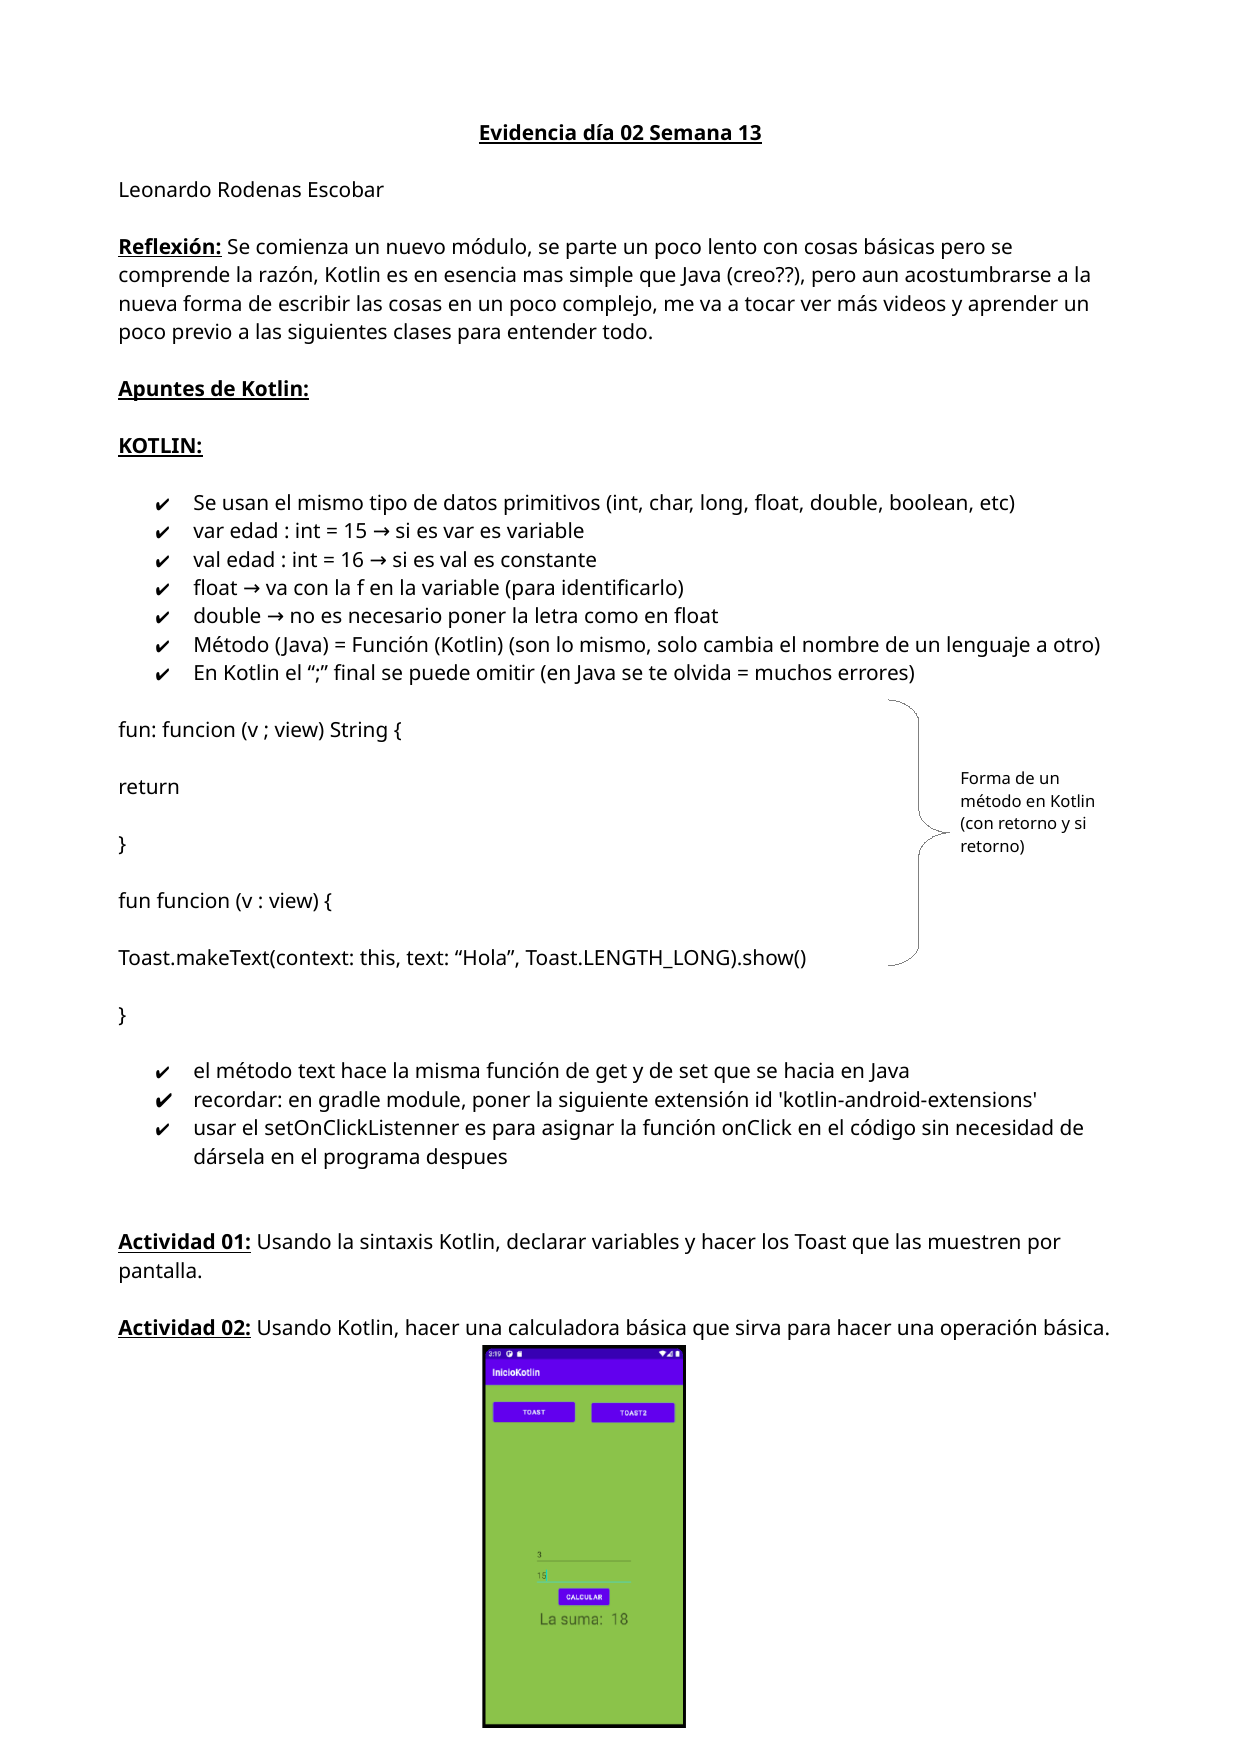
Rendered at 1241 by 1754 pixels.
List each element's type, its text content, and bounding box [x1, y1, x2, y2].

text Evidencia día 02 Semana 13 [118, 118, 1122, 147]
text Toast.makeText(context: this, text: “Hola”, Toast.LENGTH_LONG).show() [118, 943, 1122, 971]
text return [118, 772, 918, 801]
text Actividad 01: Usando la sintaxis Kotlin, declarar variables y hacer los Toast que las muestren por pantalla. [118, 1227, 1122, 1284]
list Se usan el mismo tipo de datos primitivos (int, char, long, float, double, boolean, etc) [156, 488, 1122, 516]
text Reflexión: Se comienza un nuevo módulo, se parte un poco lento con cosas básicas pero se comprende la razón, Kotlin es en esencia mas simple que Java (creo??), pero aun acostumbrarse a la nueva forma de escribir las cosas en un poco complejo, me va a tocar ver más videos y aprender un poco previo a las siguientes clases para entender todo. [118, 232, 1122, 346]
text fun: funcion (v ; view) String { [118, 715, 1122, 744]
text } [118, 1000, 1122, 1028]
text return [919, 772, 1122, 801]
text Actividad 02: Usando Kotlin, hacer una calculadora básica que sirva para hacer una operación básica. [118, 1313, 1122, 1341]
picture [482, 1345, 686, 1728]
text Apuntes de Kotlin: [118, 374, 1122, 402]
list float → va con la f en la variable (para identificarlo) [156, 573, 1122, 602]
list Método (Java) = Función (Kotlin) (son lo mismo, solo cambia el nombre de un lenguaje a otro) [156, 630, 1122, 658]
text fun funcion (v : view) { [118, 886, 918, 914]
list double → no es necesario poner la letra como en float [156, 602, 1122, 630]
text [919, 886, 1122, 914]
text Leonardo Rodenas Escobar [118, 175, 1122, 203]
list el método text hace la misma función de get y de set que se hacia en Java [156, 1057, 1122, 1085]
list recordar: en gradle module, poner la siguiente extensión id 'kotlin-android-extensions' [156, 1085, 1122, 1113]
text } [118, 829, 1122, 857]
list En Kotlin el “;” final se puede omitir (en Java se te olvida = muchos errores) [156, 658, 1122, 687]
list usar el setOnClickListenner es para asignar la función onClick en el código sin necesidad de dársela en el programa despues [156, 1113, 1122, 1170]
list val edad : int = 16 → si es val es constante [156, 545, 1122, 573]
list var edad : int = 15 → si es var es variable [156, 516, 1122, 545]
text KOTLIN: [118, 431, 1122, 459]
